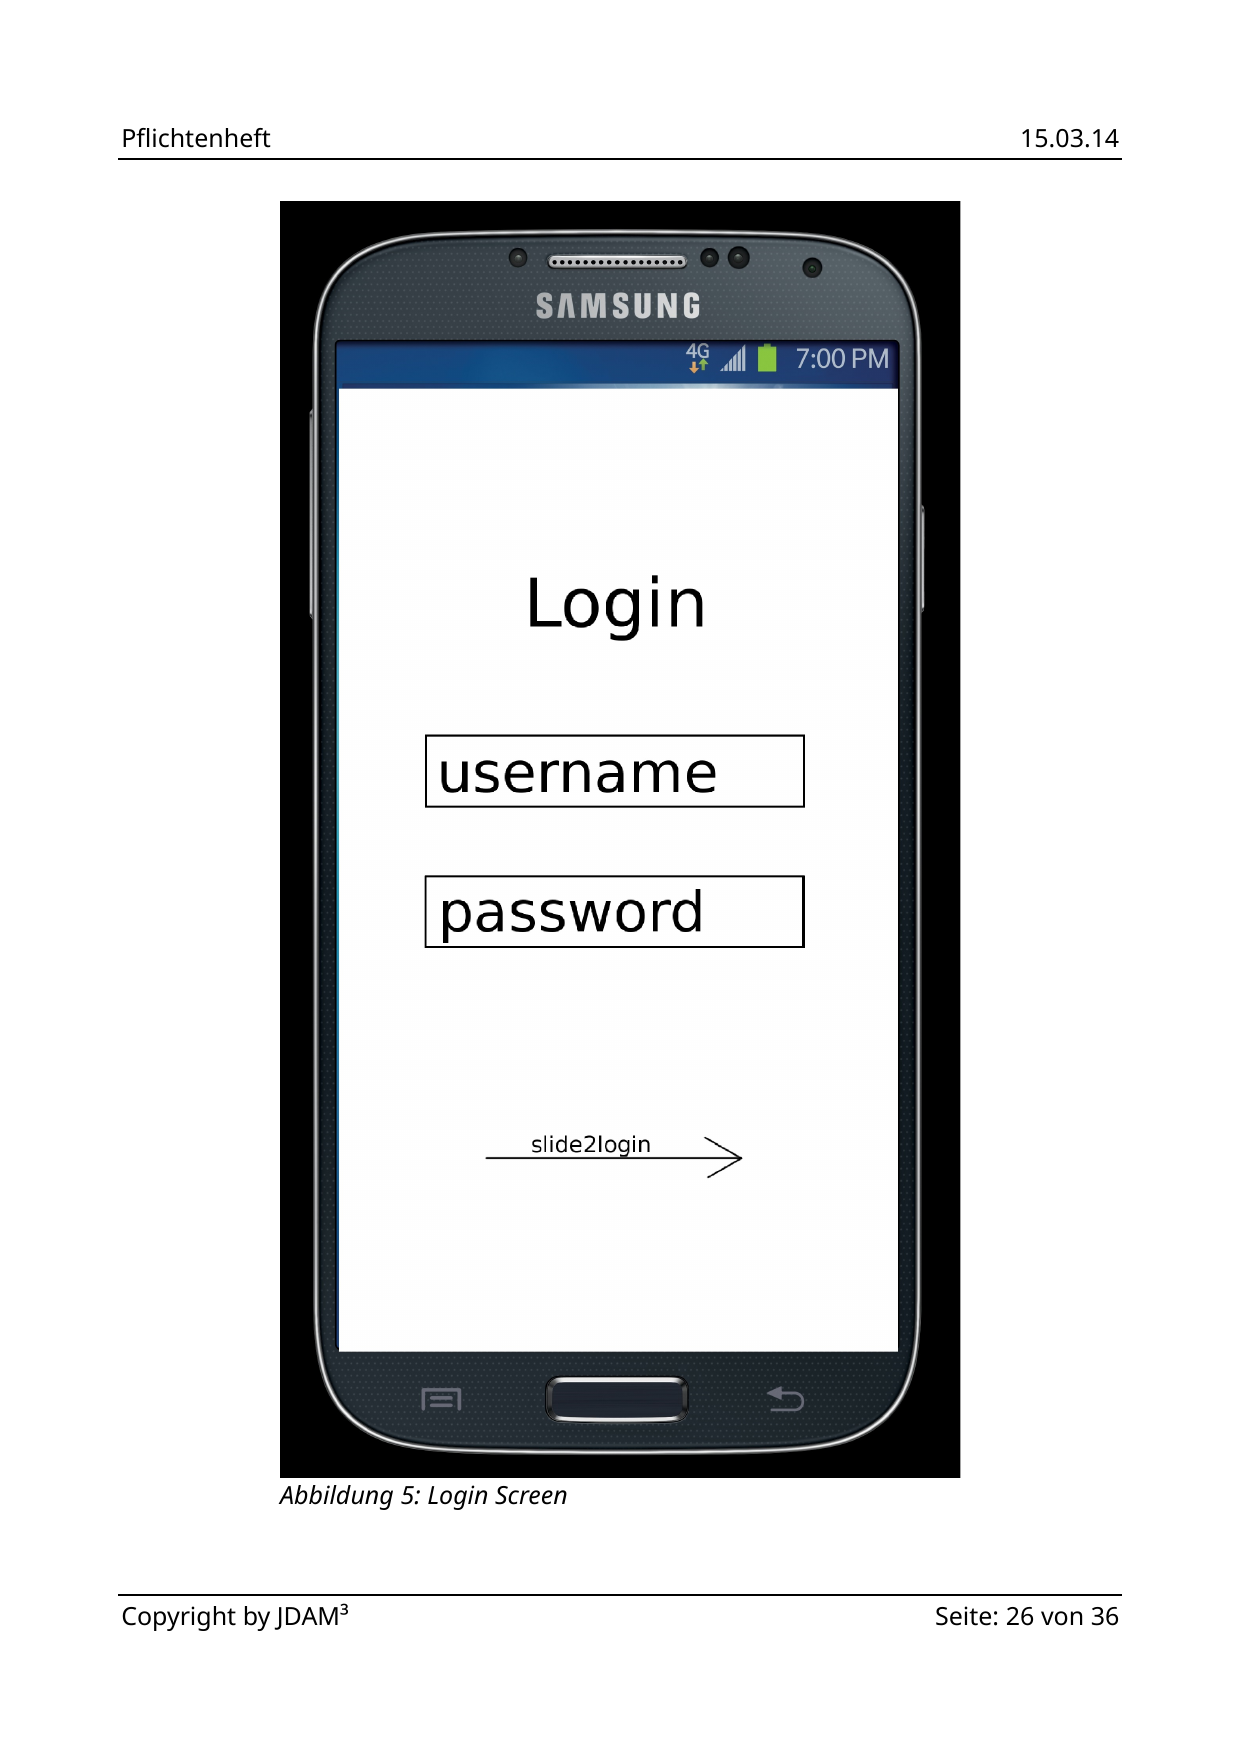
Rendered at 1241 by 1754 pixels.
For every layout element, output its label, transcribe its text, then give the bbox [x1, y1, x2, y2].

text Abbildung 5: Login Screen [280, 1478, 960, 1512]
picture [280, 201, 961, 1478]
